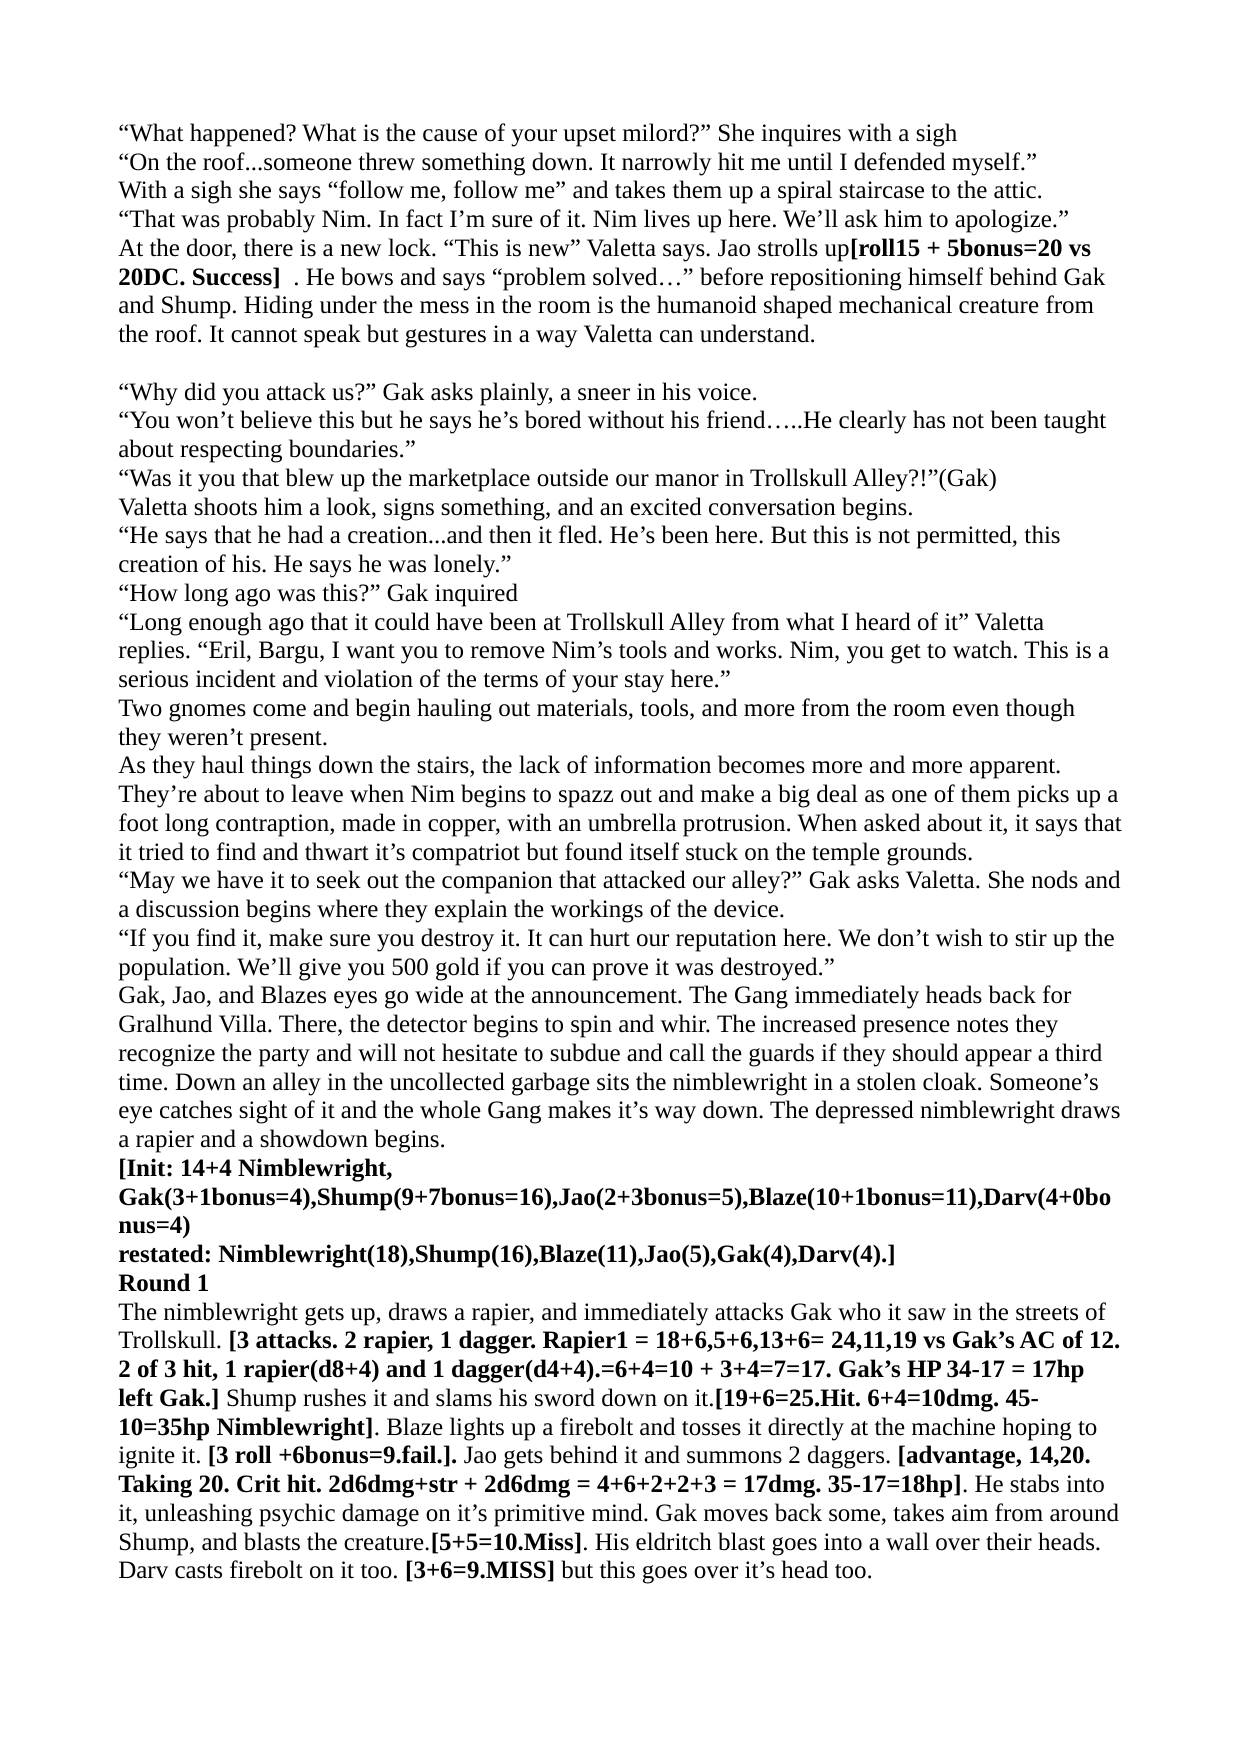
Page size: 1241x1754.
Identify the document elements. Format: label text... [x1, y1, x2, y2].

text Valetta shoots him a look, signs something, and an excited conversation begins. [118, 492, 1122, 521]
text “Why did you attack us?” Gak asks plainly, a sneer in his voice. [118, 377, 1122, 406]
text [Init: 14+4 Nimblewright, Gak(3+1bonus=4),Shump(9+7bonus=16),Jao(2+3bonus=5),Blaze(10+1bonus=11),Darv(4+0bonus=4) [118, 1153, 1122, 1239]
text “How long ago was this?” Gak inquired [118, 578, 1122, 607]
text “What happened? What is the cause of your upset milord?” She inquires with a sigh [118, 118, 1122, 147]
text Two gnomes come and begin hauling out materials, tools, and more from the room even though they weren’t present. [118, 693, 1122, 751]
text As they haul things down the stairs, the lack of information becomes more and more apparent. They’re about to leave when Nim begins to spazz out and make a big deal as one of them picks up a foot long contraption, made in copper, with an umbrella protrusion. When asked about it, it says that it tried to find and thwart it’s compatriot but found itself stuck on the temple grounds. [118, 751, 1122, 866]
text restated: Nimblewright(18),Shump(16),Blaze(11),Jao(5),Gak(4),Darv(4).] [118, 1239, 1122, 1268]
text The nimblewright gets up, draws a rapier, and immediately attacks Gak who it saw in the streets of Trollskull. [3 attacks. 2 rapier, 1 dagger. Rapier1 = 18+6,5+6,13+6= 24,11,19 vs Gak’s AC of 12. 2 of 3 hit, 1 rapier(d8+4) and 1 dagger(d4+4).=6+4=10 + 3+4=7=17. Gak’s HP 34-17 = 17hp left Gak.] Shump rushes it and slams his sword down on it.[19+6=25.Hit. 6+4=10dmg. 45-10=35hp Nimblewright]. Blaze lights up a firebolt and tosses it directly at the machine hoping to ignite it. [3 roll +6bonus=9.fail.]. Jao gets behind it and summons 2 daggers. [advantage, 14,20. Taking 20. Crit hit. 2d6dmg+str + 2d6dmg = 4+6+2+2+3 = 17dmg. 35-17=18hp]. He stabs into it, unleashing psychic damage on it’s primitive mind. Gak moves back some, takes aim from around Shump, and blasts the creature.[5+5=10.Miss]. His eldritch blast goes into a wall over their heads. Darv casts firebolt on it too. [3+6=9.MISS] but this goes over it’s head too. [118, 1297, 1122, 1584]
text “That was probably Nim. In fact I’m sure of it. Nim lives up here. We’ll ask him to apologize.” [118, 204, 1122, 233]
text “Was it you that blew up the marketplace outside our manor in Trollskull Alley?!”(Gak) [118, 463, 1122, 492]
text “On the roof...someone threw something down. It narrowly hit me until I defended myself.” [118, 147, 1122, 176]
text Round 1 [118, 1268, 1122, 1297]
text “If you find it, make sure you destroy it. It can hurt our reputation here. We don’t wish to stir up the population. We’ll give you 500 gold if you can prove it was destroyed.” [118, 923, 1122, 981]
text With a sigh she says “follow me, follow me” and takes them up a spiral staircase to the attic. [118, 176, 1122, 204]
text At the door, there is a new lock. “This is new” Valetta says. Jao strolls up[roll15 + 5bonus=20 vs 20DC. Success] . He bows and says “problem solved…” before repositioning himself behind Gak and Shump. Hiding under the mess in the room is the humanoid shaped mechanical creature from the roof. It cannot speak but gestures in a way Valetta can understand. [118, 233, 1122, 348]
text “Long enough ago that it could have been at Trollskull Alley from what I heard of it” Valetta replies. “Eril, Bargu, I want you to remove Nim’s tools and works. Nim, you get to watch. This is a serious incident and violation of the terms of your stay here.” [118, 607, 1122, 693]
text “You won’t believe this but he says he’s bored without his friend…..He clearly has not been taught about respecting boundaries.” [118, 406, 1122, 463]
text Gak, Jao, and Blazes eyes go wide at the announcement. The Gang immediately heads back for Gralhund Villa. There, the detector begins to spin and whir. The increased presence notes they recognize the party and will not hesitate to subdue and call the guards if they should appear a third time. Down an alley in the uncollected garbage sits the nimblewright in a stolen cloak. Someone’s eye catches sight of it and the whole Gang makes it’s way down. The depressed nimblewright draws a rapier and a showdown begins. [118, 981, 1122, 1153]
text “May we have it to seek out the companion that attacked our alley?” Gak asks Valetta. She nods and a discussion begins where they explain the workings of the device. [118, 866, 1122, 923]
text “He says that he had a creation...and then it fled. He’s been here. But this is not permitted, this creation of his. He says he was lonely.” [118, 521, 1122, 578]
